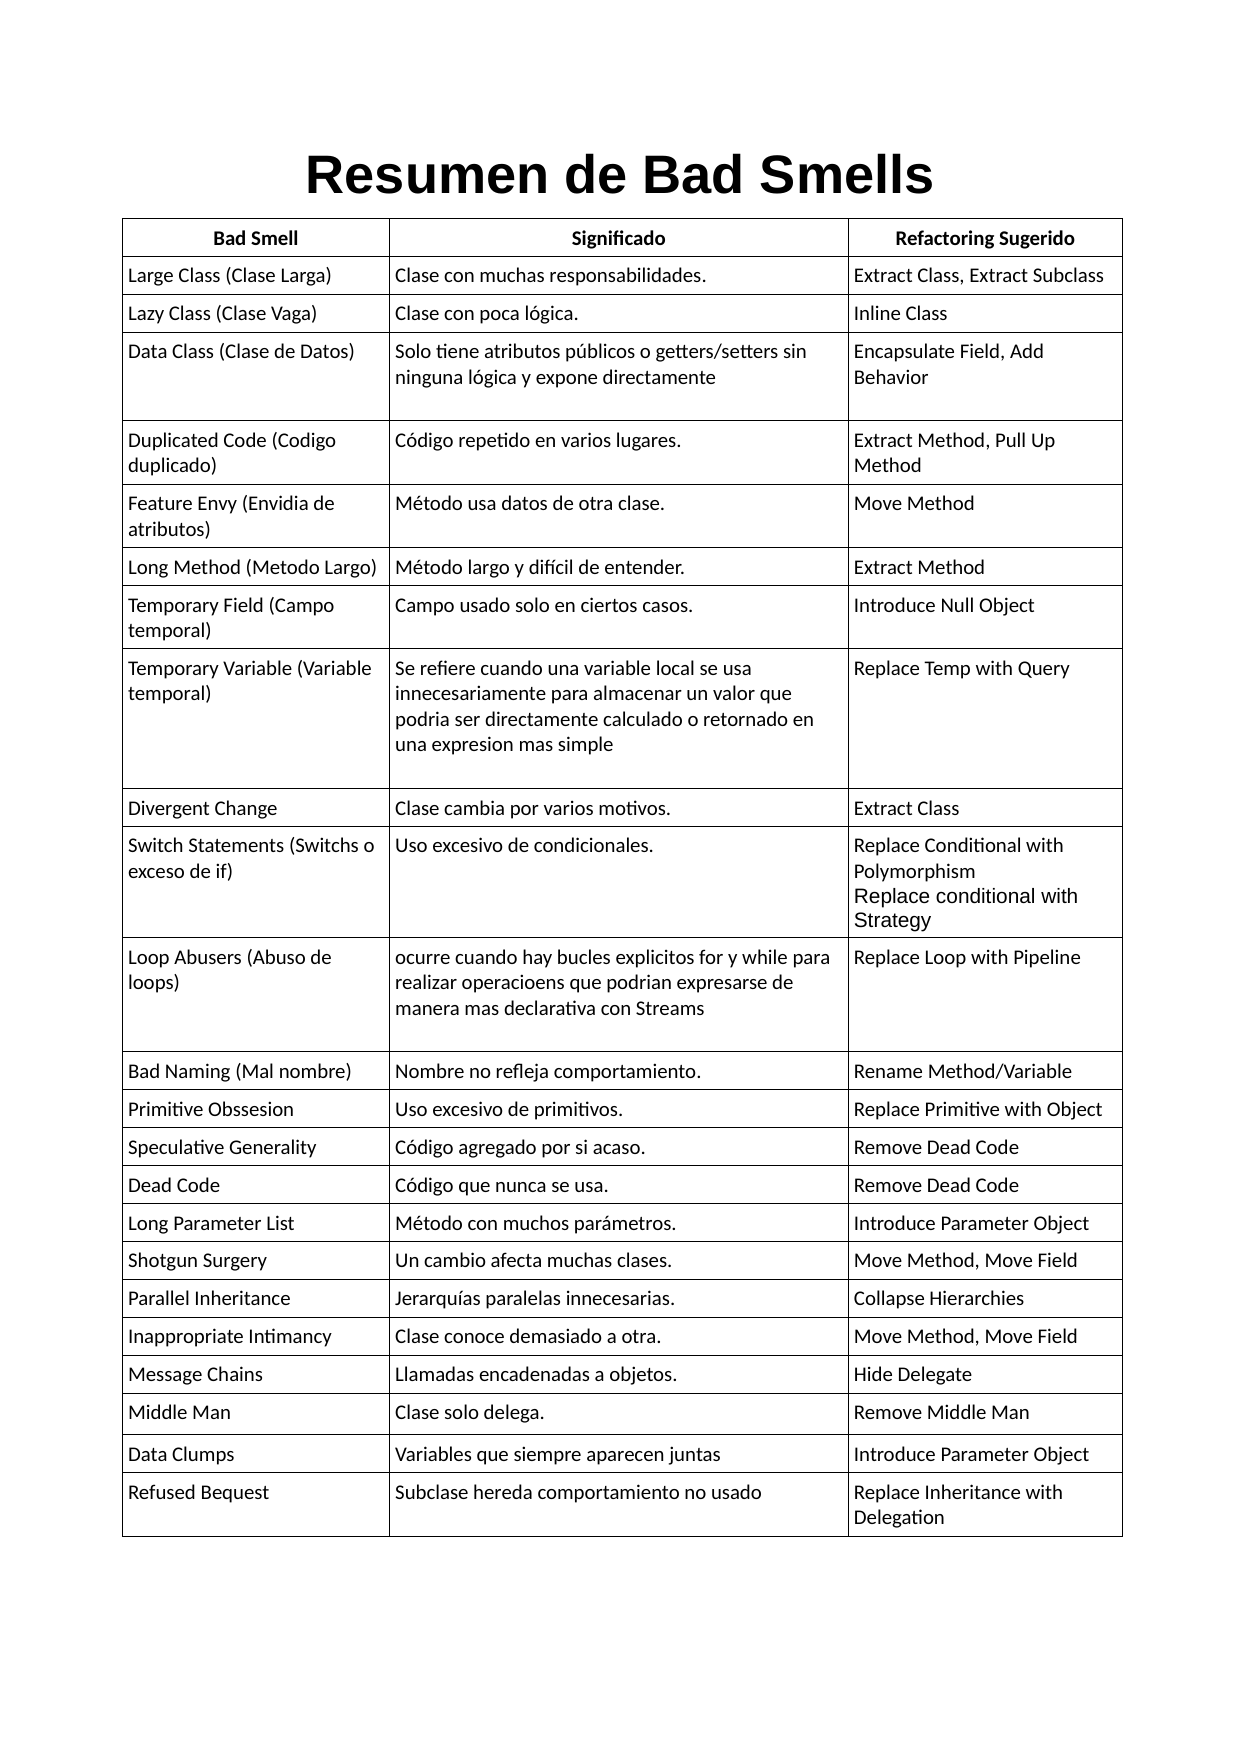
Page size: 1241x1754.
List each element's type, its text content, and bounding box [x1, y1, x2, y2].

table_cell Un cambio afecta muchas clases. [390, 1242, 848, 1279]
table_cell Inline Class [849, 295, 1122, 332]
table_cell Uso excesivo de condicionales. [390, 827, 848, 937]
table_cell Middle Man [123, 1394, 389, 1434]
table_cell Replace Conditional with Polymorphism Replace conditional with Strategy [849, 827, 1122, 937]
table_cell Move Method [849, 485, 1122, 547]
table_cell Replace Temp with Query [849, 649, 1122, 788]
table_cell Método con muchos parámetros. [390, 1204, 848, 1241]
table_cell Extract Class [849, 789, 1122, 826]
table_cell Temporary Variable (Variable temporal) [123, 649, 389, 788]
table_cell Clase solo delega. [390, 1394, 848, 1434]
table_cell Bad Naming (Mal nombre) [123, 1052, 389, 1089]
table_cell Código repetido en varios lugares. [390, 421, 848, 484]
table_cell Large Class (Clase Larga) [123, 257, 389, 294]
table_header Refactoring Sugerido [849, 219, 1122, 256]
table_cell Primitive Obssesion [123, 1090, 389, 1127]
table_cell Move Method, Move Field [849, 1318, 1122, 1354]
table_cell Remove Dead Code [849, 1128, 1122, 1165]
table_cell Llamadas encadenadas a objetos. [390, 1356, 848, 1392]
table_cell ocurre cuando hay bucles explicitos for y while para realizar operacioens que podrian expresarse de manera mas declarativa con Streams [390, 938, 848, 1051]
table_cell Encapsulate Field, Add Behavior [849, 333, 1122, 420]
table_cell Rename Method/Variable [849, 1052, 1122, 1089]
table_cell Replace Primitive with Object [849, 1090, 1122, 1127]
table_cell Data Class (Clase de Datos) [123, 333, 389, 420]
table_cell Introduce Parameter Object [849, 1435, 1122, 1472]
table_cell Campo usado solo en ciertos casos. [390, 586, 848, 648]
table_cell Inappropriate Intimancy [123, 1318, 389, 1354]
table_cell Message Chains [123, 1356, 389, 1392]
table_cell Uso excesivo de primitivos. [390, 1090, 848, 1127]
table_cell Replace Loop with Pipeline [849, 938, 1122, 1051]
table_cell Extract Class, Extract Subclass [849, 257, 1122, 294]
table_cell Código agregado por si acaso. [390, 1128, 848, 1165]
table_cell Introduce Null Object [849, 586, 1122, 648]
table_cell Feature Envy (Envidia de atributos) [123, 485, 389, 547]
table_cell Replace Inheritance with Delegation [849, 1473, 1122, 1536]
table_cell Remove Dead Code [849, 1166, 1122, 1203]
title Resumen de Bad Smells [118, 143, 1122, 205]
table_cell Temporary Field (Campo temporal) [123, 586, 389, 648]
table_cell Método usa datos de otra clase. [390, 485, 848, 547]
table_cell Jerarquías paralelas innecesarias. [390, 1280, 848, 1317]
table_cell Data Clumps [123, 1435, 389, 1472]
table_cell Clase con poca lógica. [390, 295, 848, 332]
table_cell Introduce Parameter Object [849, 1204, 1122, 1241]
table_cell Parallel Inheritance [123, 1280, 389, 1317]
table_cell Divergent Change [123, 789, 389, 826]
table_header Bad Smell [123, 219, 389, 256]
table_cell Clase con muchas responsabilidades. [390, 257, 848, 294]
table_cell Long Method (Metodo Largo) [123, 548, 389, 585]
table_cell Nombre no refleja comportamiento. [390, 1052, 848, 1089]
table_cell Lazy Class (Clase Vaga) [123, 295, 389, 332]
table_cell Clase cambia por varios motivos. [390, 789, 848, 826]
table_cell Extract Method, Pull Up Method [849, 421, 1122, 484]
table_cell Solo tiene atributos públicos o getters/setters sin ninguna lógica y expone directamente [390, 333, 848, 420]
table_cell Remove Middle Man [849, 1394, 1122, 1434]
table_cell Hide Delegate [849, 1356, 1122, 1392]
table_cell Long Parameter List [123, 1204, 389, 1241]
table_cell Código que nunca se usa. [390, 1166, 848, 1203]
table_cell Refused Bequest [123, 1473, 389, 1536]
table_cell Clase conoce demasiado a otra. [390, 1318, 848, 1354]
table_cell Shotgun Surgery [123, 1242, 389, 1279]
table_cell Collapse Hierarchies [849, 1280, 1122, 1317]
table_cell Método largo y difícil de entender. [390, 548, 848, 585]
table_header Significado [390, 219, 848, 256]
table_cell Duplicated Code (Codigo duplicado) [123, 421, 389, 484]
table_cell Se refiere cuando una variable local se usa innecesariamente para almacenar un valor que podria ser directamente calculado o retornado en una expresion mas simple [390, 649, 848, 788]
table_cell Speculative Generality [123, 1128, 389, 1165]
table_cell Subclase hereda comportamiento no usado [390, 1473, 848, 1536]
table_cell Variables que siempre aparecen juntas [390, 1435, 848, 1472]
table_cell Loop Abusers (Abuso de loops) [123, 938, 389, 1051]
table_cell Move Method, Move Field [849, 1242, 1122, 1279]
table_cell Extract Method [849, 548, 1122, 585]
table_cell Switch Statements (Switchs o exceso de if) [123, 827, 389, 937]
table_cell Dead Code [123, 1166, 389, 1203]
